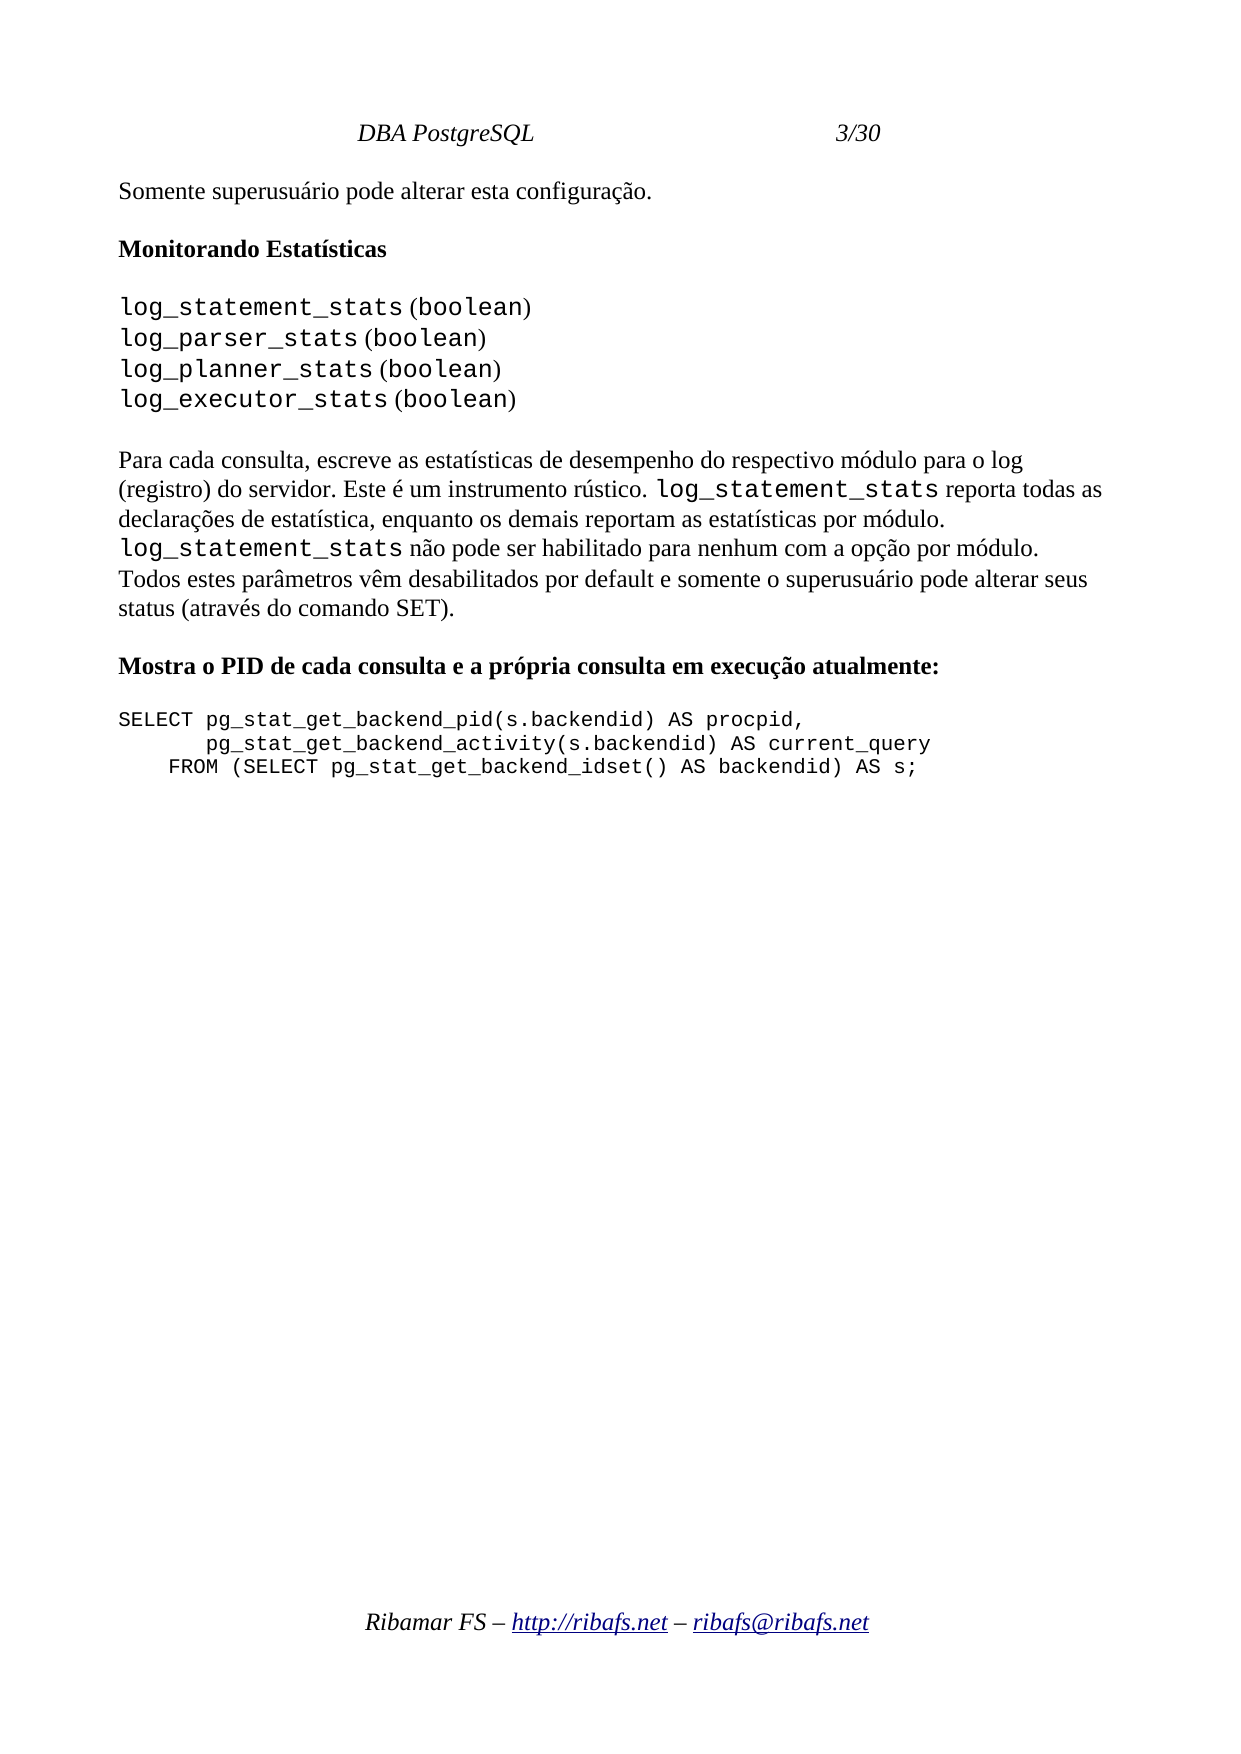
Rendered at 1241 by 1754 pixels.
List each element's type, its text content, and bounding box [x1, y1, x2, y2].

text SELECT pg_stat_get_backend_pid(s.backendid) AS procpid, [118, 709, 1122, 733]
list Para cada consulta, escreve as estatísticas de desempenho do respectivo módulo para o log (registro) do servidor. Este é um instrumento rústico. log_statement_stats reporta todas as declarações de estatística, enquanto os demais reportam as estatísticas por módulo. log_statement_stats não pode ser habilitado para nenhum com a opção por módulo. Todos estes parâmetros vêm desabilitados por default e somente o superusuário pode alterar seus status (através do comando SET). [118, 445, 1122, 622]
text pg_stat_get_backend_activity(s.backendid) AS current_query [118, 733, 1122, 757]
subtitle log_statement_stats (boolean) log_parser_stats (boolean) log_planner_stats (boolean) log_executor_stats (boolean) [118, 292, 1122, 415]
text FROM (SELECT pg_stat_get_backend_idset() AS backendid) AS s; [118, 757, 1122, 780]
list Somente superusuário pode alterar esta configuração. [118, 176, 1122, 205]
text Monitorando Estatísticas [118, 234, 1122, 263]
text Mostra o PID de cada consulta e a própria consulta em execução atualmente: [118, 651, 1122, 680]
